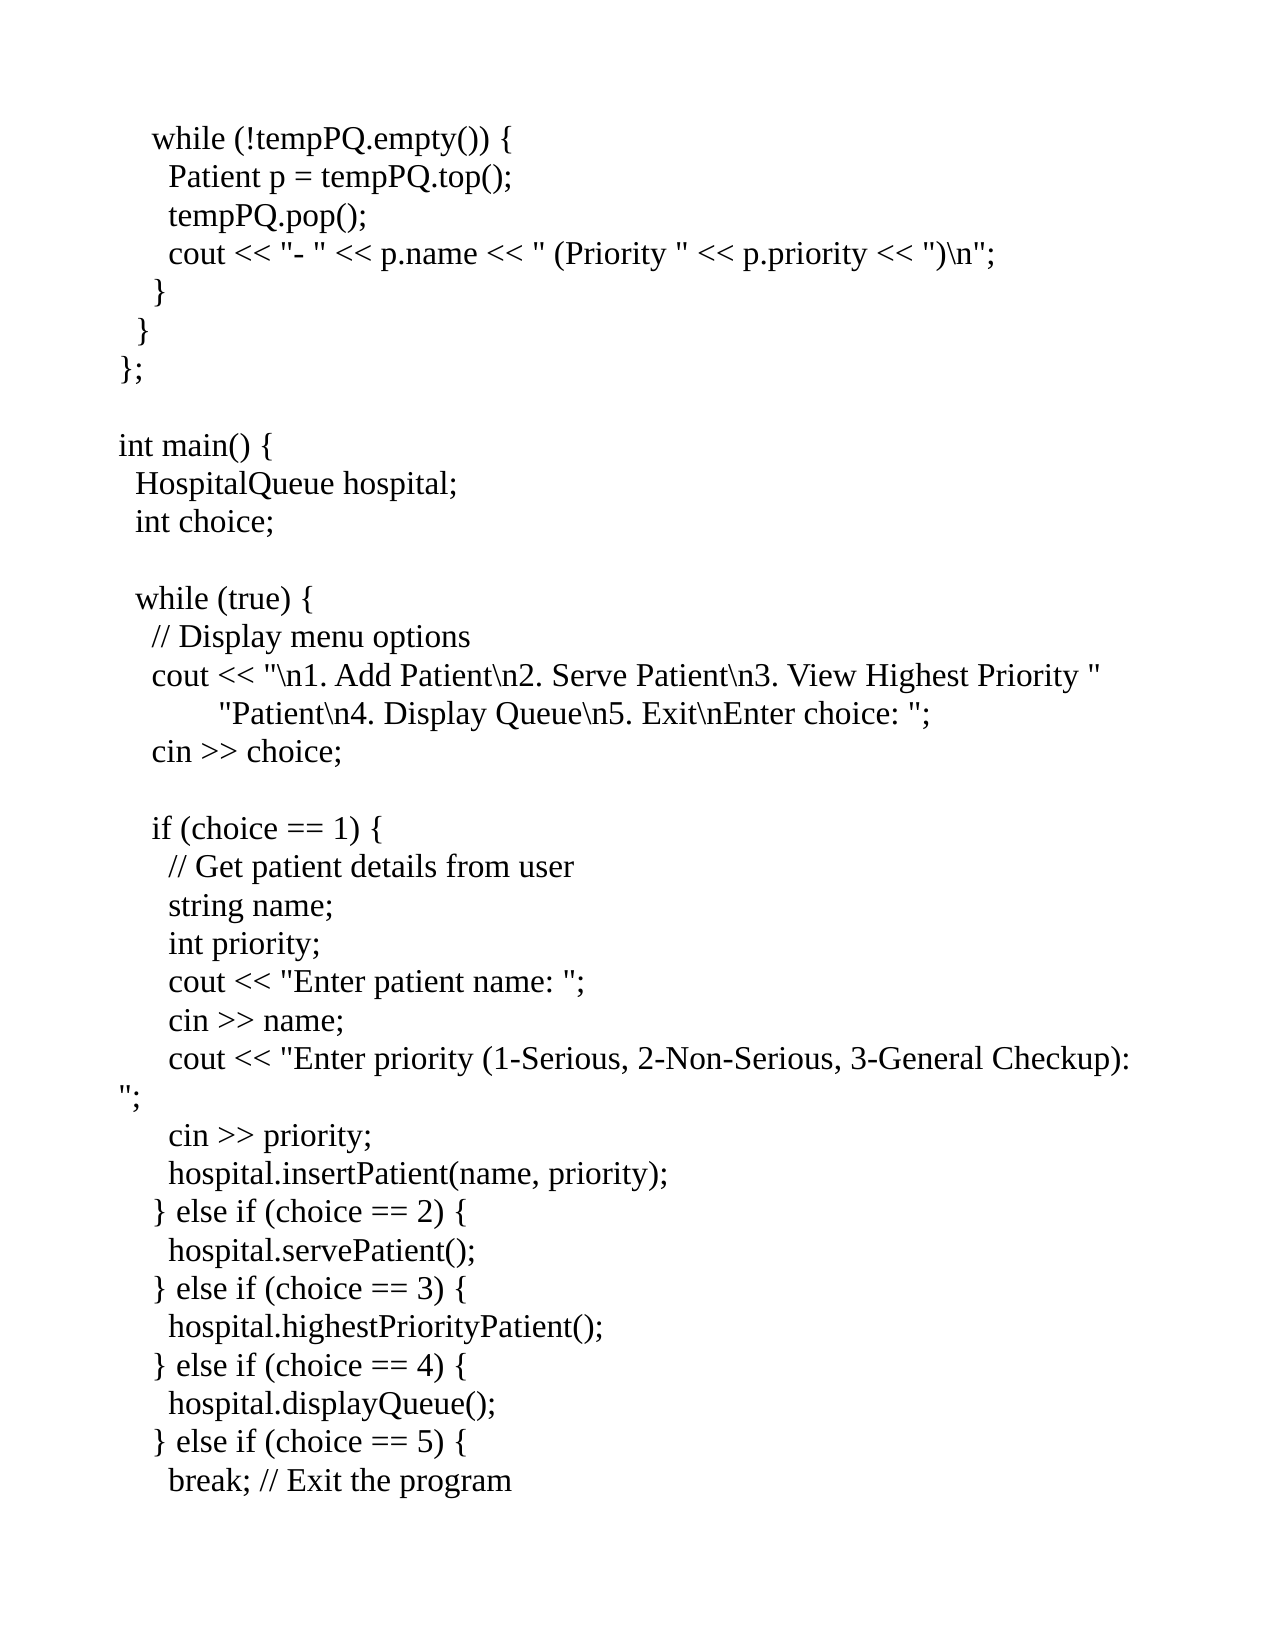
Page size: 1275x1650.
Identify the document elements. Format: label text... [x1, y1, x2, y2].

text Patient p = tempPQ.top(); [118, 156, 1157, 195]
text } else if (choice == 5) { [118, 1421, 1157, 1460]
text int choice; [118, 501, 1157, 540]
text "Patient\n4. Display Queue\n5. Exit\nEnter choice: "; [118, 693, 1157, 731]
text string name; [118, 885, 1157, 923]
text cout << "Enter patient name: "; [118, 961, 1157, 1000]
text cout << "- " << p.name << " (Priority " << p.priority << ")\n"; [118, 233, 1157, 271]
text } else if (choice == 3) { [118, 1268, 1157, 1306]
text int main() { [118, 425, 1157, 463]
text break; // Exit the program [118, 1460, 1157, 1498]
text hospital.highestPriorityPatient(); [118, 1306, 1157, 1345]
text cin >> name; [118, 1000, 1157, 1038]
text int priority; [118, 923, 1157, 961]
text while (true) { [118, 578, 1157, 616]
text HospitalQueue hospital; [118, 463, 1157, 501]
text while (!tempPQ.empty()) { [118, 118, 1157, 156]
text hospital.displayQueue(); [118, 1383, 1157, 1421]
text hospital.servePatient(); [118, 1230, 1157, 1268]
text cout << "\n1. Add Patient\n2. Serve Patient\n3. View Highest Priority " [118, 655, 1157, 693]
text } [118, 310, 1157, 348]
text cin >> priority; [118, 1115, 1157, 1153]
text // Get patient details from user [118, 846, 1157, 885]
text tempPQ.pop(); [118, 195, 1157, 233]
text hospital.insertPatient(name, priority); [118, 1153, 1157, 1191]
text } else if (choice == 4) { [118, 1345, 1157, 1383]
text if (choice == 1) { [118, 808, 1157, 846]
text cout << "Enter priority (1-Serious, 2-Non-Serious, 3-General Checkup): "; [118, 1038, 1157, 1115]
text cin >> choice; [118, 731, 1157, 770]
text } [118, 271, 1157, 310]
text // Display menu options [118, 616, 1157, 655]
text } else if (choice == 2) { [118, 1191, 1157, 1230]
text }; [118, 348, 1157, 386]
